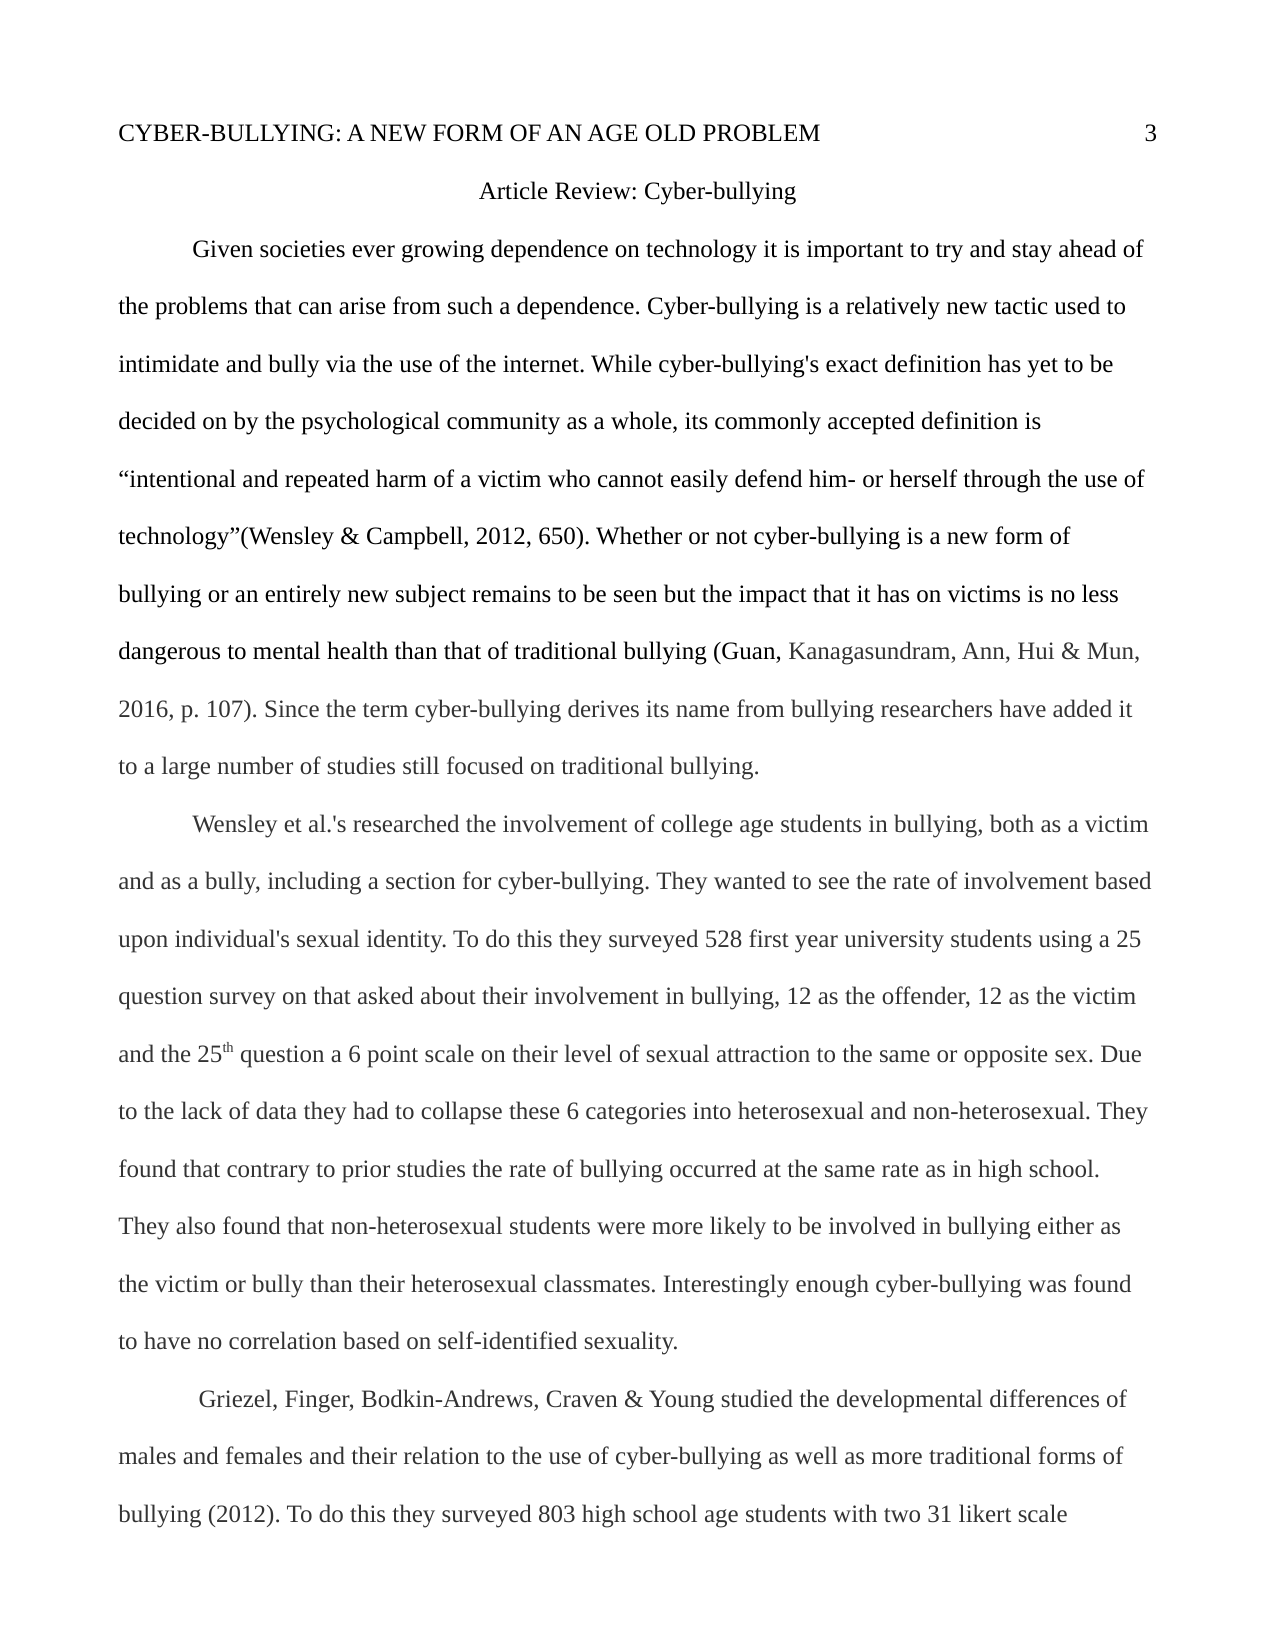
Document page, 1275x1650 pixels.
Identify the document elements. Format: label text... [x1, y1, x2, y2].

text Wensley et al.'s researched the involvement of college age students in bullying, both as a victim and as a bully, including a section for cyber-bullying. They wanted to see the rate of involvement based upon individual's sexual identity. To do this they surveyed 528 first year university students using a 25 question survey on that asked about their involvement in bullying, 12 as the offender, 12 as the victim and the 25th question a 6 point scale on their level of sexual attraction to the same or opposite sex. Due to the lack of data they had to collapse these 6 categories into heterosexual and non-heterosexual. They found that contrary to prior studies the rate of bullying occurred at the same rate as in high school. They also found that non-heterosexual students were more likely to be involved in bullying either as the victim or bully than their heterosexual classmates. Interestingly enough cyber-bullying was found to have no correlation based on self-identified sexuality. [118, 809, 1157, 1355]
text Given societies ever growing dependence on technology it is important to try and stay ahead of the problems that can arise from such a dependence. Cyber-bullying is a relatively new tactic used to intimidate and bully via the use of the internet. While cyber-bullying's exact definition has yet to be decided on by the psychological community as a whole, its commonly accepted definition is “intentional and repeated harm of a victim who cannot easily defend him- or herself through the use of technology”(Wensley & Campbell, 2012, 650). Whether or not cyber-bullying is a new form of bullying or an entirely new subject remains to be seen but the impact that it has on victims is no less dangerous to mental health than that of traditional bullying (Guan, Kanagasundram, Ann, Hui & Mun, 2016, p. 107). Since the term cyber-bullying derives its name from bullying researchers have added it to a large number of studies still focused on traditional bullying. [118, 234, 1157, 780]
text Article Review: Cyber-bullying [118, 176, 1157, 205]
text Griezel, Finger, Bodkin-Andrews, Craven & Young studied the developmental differences of males and females and their relation to the use of cyber-bullying as well as more traditional forms of bullying (2012). To do this they surveyed 803 high school age students with two 31 likert scale [118, 1384, 1157, 1528]
